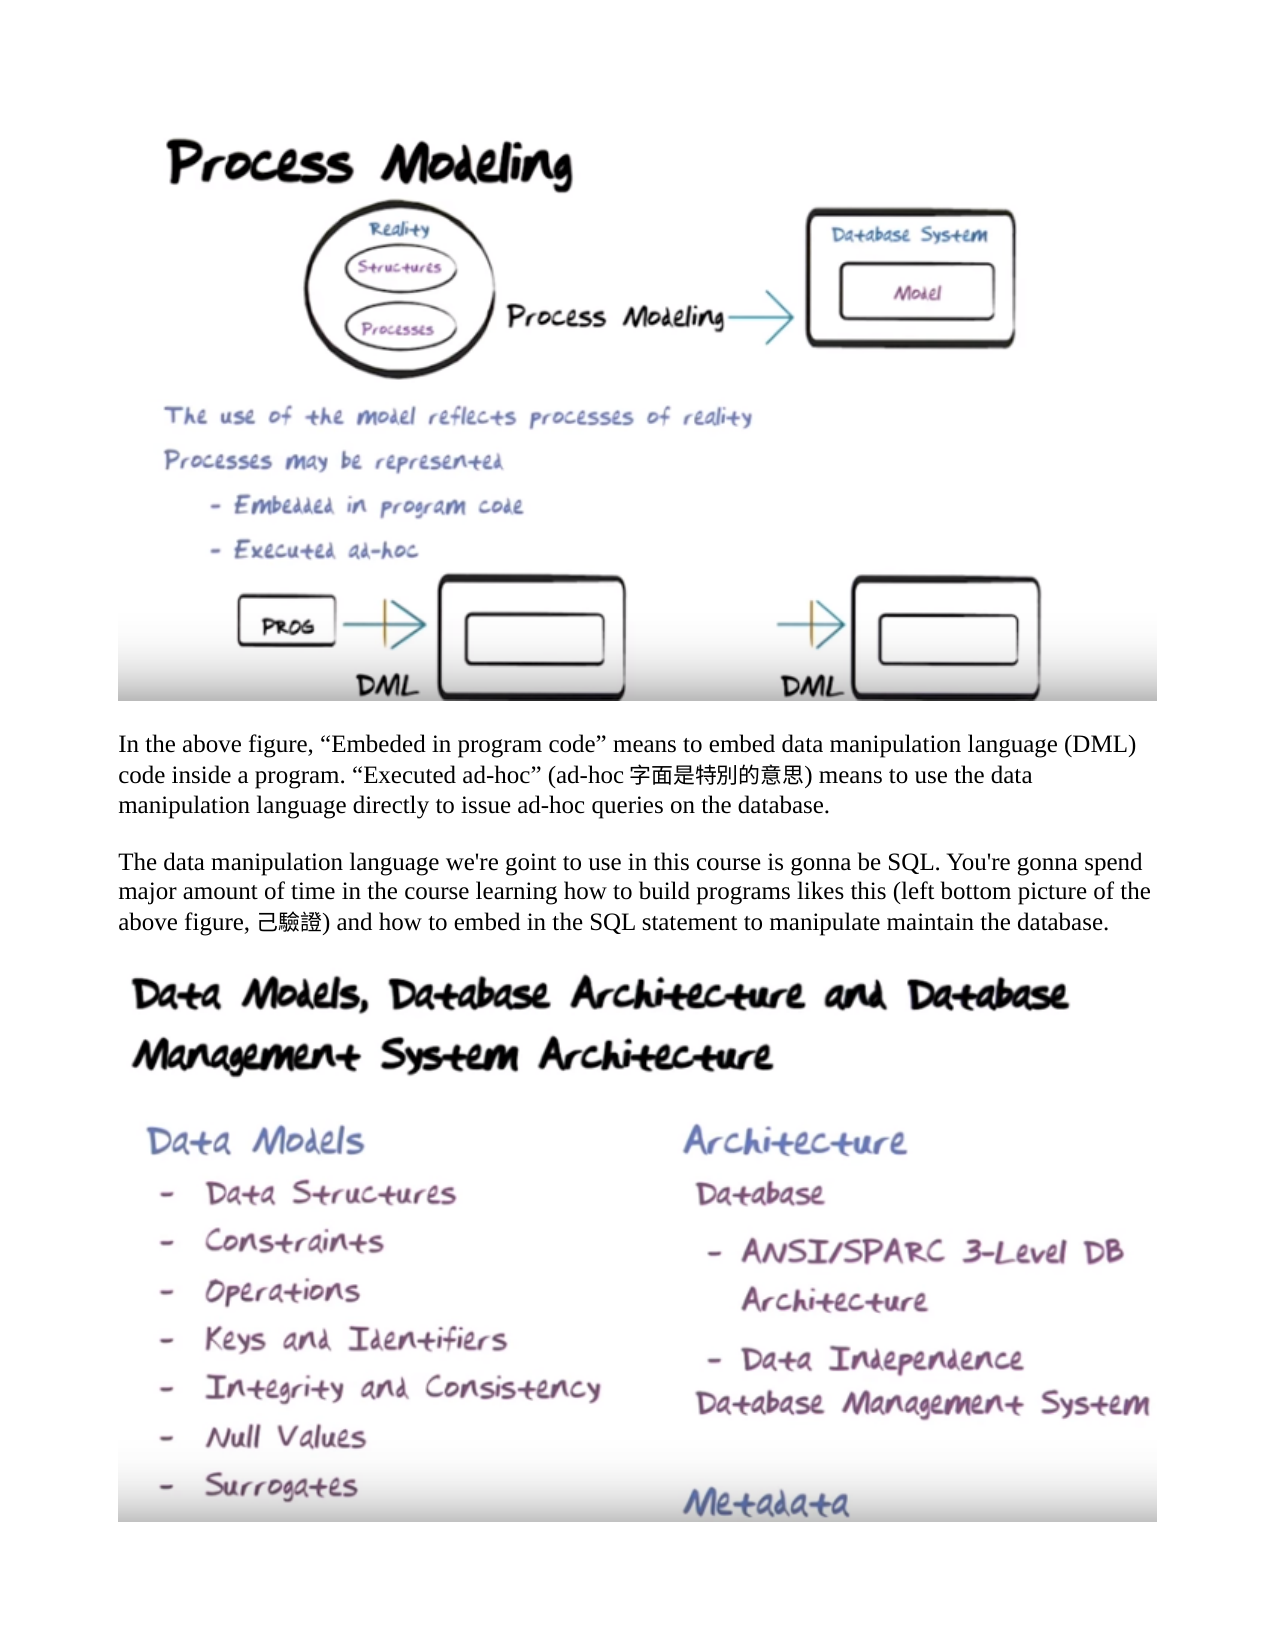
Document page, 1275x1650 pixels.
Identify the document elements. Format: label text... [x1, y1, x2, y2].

text In the above figure, “Embeded in program code” means to embed data manipulation language (DML) code inside a program. “Executed ad-hoc” (ad-hoc字面是特別的意思) means to use the data manipulation language directly to issue ad-hoc queries on the database. [118, 729, 1157, 818]
picture [118, 118, 1157, 701]
picture [118, 965, 1157, 1522]
text The data manipulation language we're goint to use in this course is gonna be SQL. You're gonna spend major amount of time in the course learning how to build programs likes this (left bottom picture of the above figure, 己驗證) and how to embed in the SQL statement to manipulate maintain the database. [118, 847, 1157, 936]
